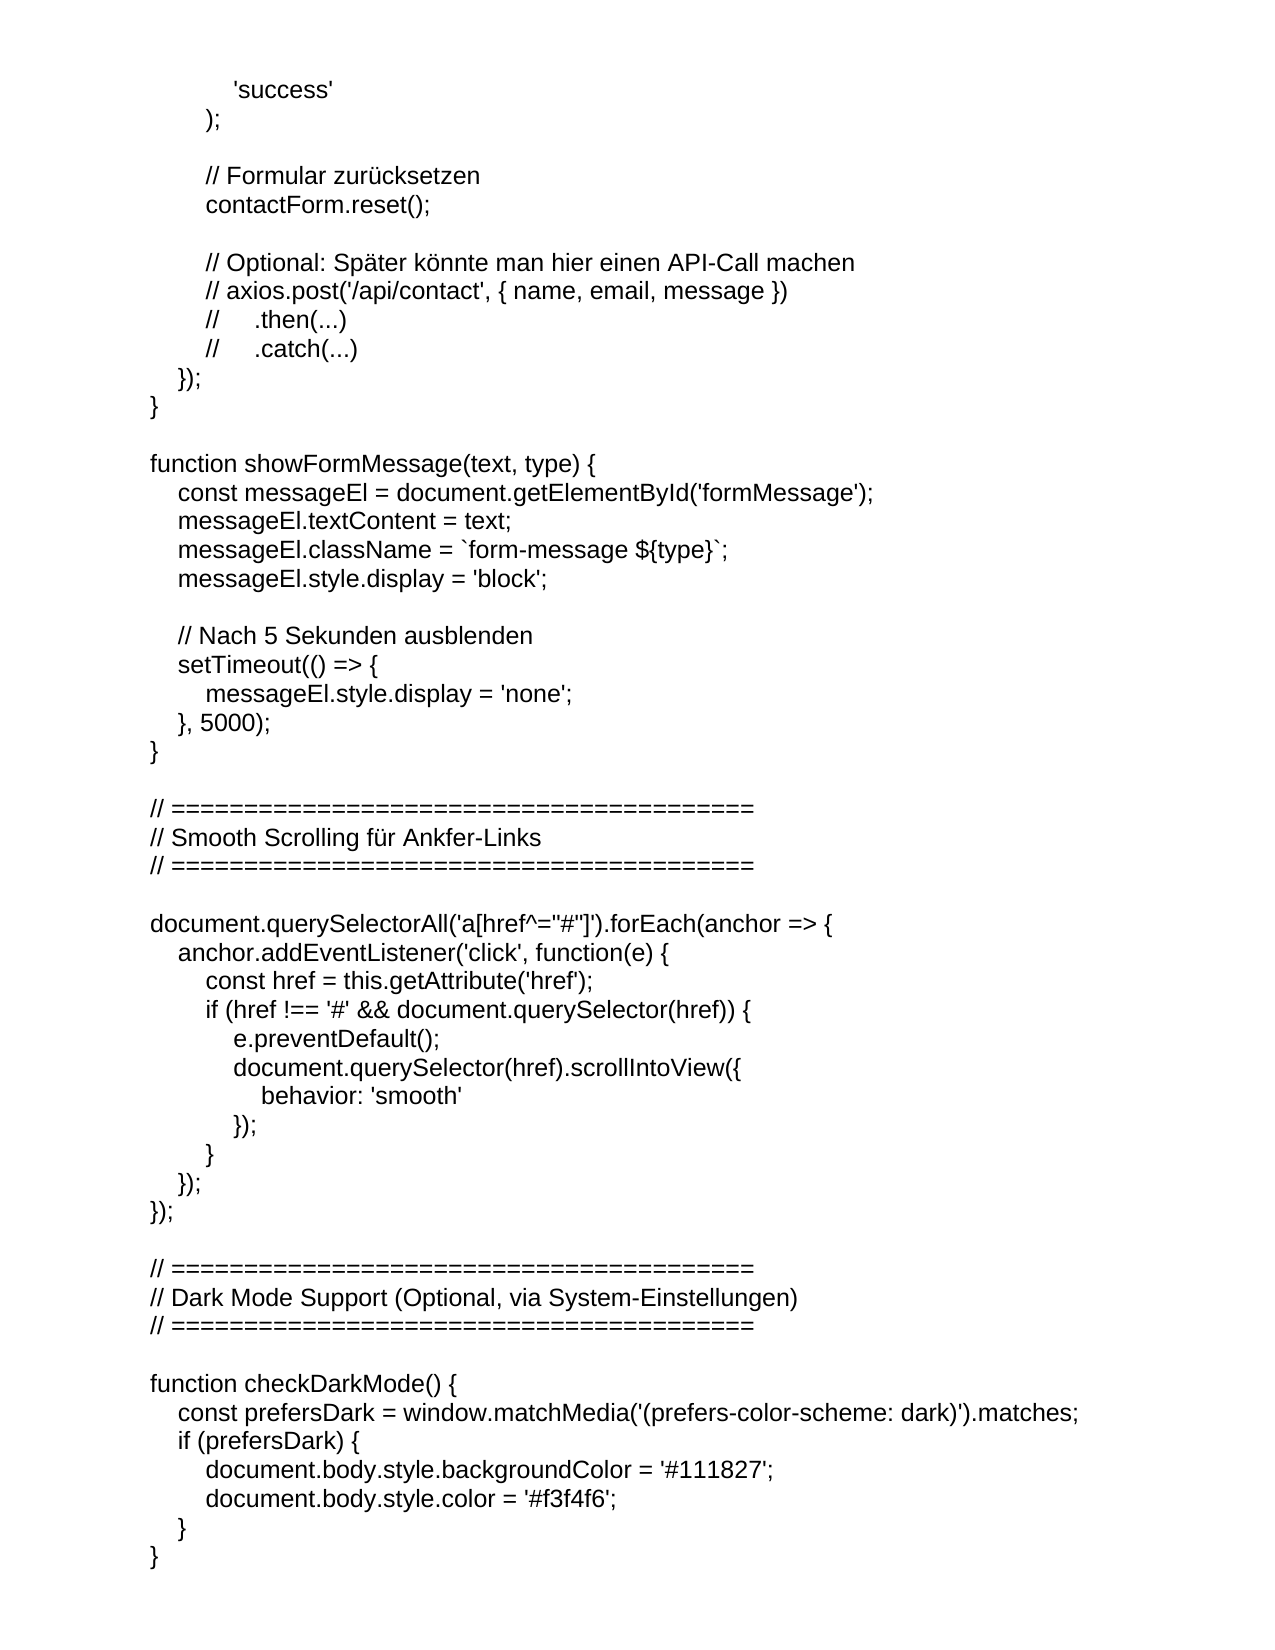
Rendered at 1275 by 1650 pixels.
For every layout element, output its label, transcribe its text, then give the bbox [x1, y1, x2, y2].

text document.querySelectorAll('a[href^="#"]').forEach(anchor => { [150, 909, 1125, 937]
text // Dark Mode Support (Optional, via System-Einstellungen) [150, 1282, 1125, 1311]
text if (prefersDark) { [150, 1426, 1125, 1455]
text // ======================================== [150, 794, 1125, 822]
text messageEl.style.display = 'block'; [150, 564, 1125, 592]
text // Smooth Scrolling für Ankfer-Links [150, 822, 1125, 851]
text document.querySelector(href).scrollIntoView({ [150, 1052, 1125, 1081]
text function showFormMessage(text, type) { [150, 449, 1125, 477]
text // Nach 5 Sekunden ausblenden [150, 621, 1125, 650]
text // ======================================== [150, 1254, 1125, 1282]
text ); [150, 104, 1125, 132]
text contactForm.reset(); [150, 190, 1125, 219]
text }); [150, 1110, 1125, 1139]
text messageEl.textContent = text; [150, 506, 1125, 535]
text // .then(...) [150, 305, 1125, 334]
text }); [150, 362, 1125, 391]
text document.body.style.backgroundColor = '#111827'; [150, 1455, 1125, 1484]
text }, 5000); [150, 707, 1125, 736]
text // .catch(...) [150, 334, 1125, 362]
text } [150, 1541, 1125, 1570]
text // axios.post('/api/contact', { name, email, message }) [150, 276, 1125, 305]
text // ======================================== [150, 851, 1125, 880]
text // ======================================== [150, 1311, 1125, 1340]
text behavior: 'smooth' [150, 1081, 1125, 1110]
text } [150, 736, 1125, 765]
text } [150, 1139, 1125, 1167]
text 'success' [150, 75, 1125, 104]
text e.preventDefault(); [150, 1024, 1125, 1052]
text anchor.addEventListener('click', function(e) { [150, 937, 1125, 966]
text document.body.style.color = '#f3f4f6'; [150, 1484, 1125, 1512]
text } [150, 1512, 1125, 1541]
text messageEl.style.display = 'none'; [150, 679, 1125, 707]
text }); [150, 1167, 1125, 1196]
text messageEl.className = `form-message ${type}`; [150, 535, 1125, 564]
text setTimeout(() => { [150, 650, 1125, 679]
text const href = this.getAttribute('href'); [150, 966, 1125, 995]
text // Optional: Später könnte man hier einen API-Call machen [150, 247, 1125, 276]
text } [150, 391, 1125, 420]
text // Formular zurücksetzen [150, 161, 1125, 190]
text function checkDarkMode() { [150, 1369, 1125, 1397]
text if (href !== '#' && document.querySelector(href)) { [150, 995, 1125, 1024]
text const prefersDark = window.matchMedia('(prefers-color-scheme: dark)').matches; [150, 1397, 1125, 1426]
text const messageEl = document.getElementById('formMessage'); [150, 477, 1125, 506]
text }); [150, 1196, 1125, 1225]
